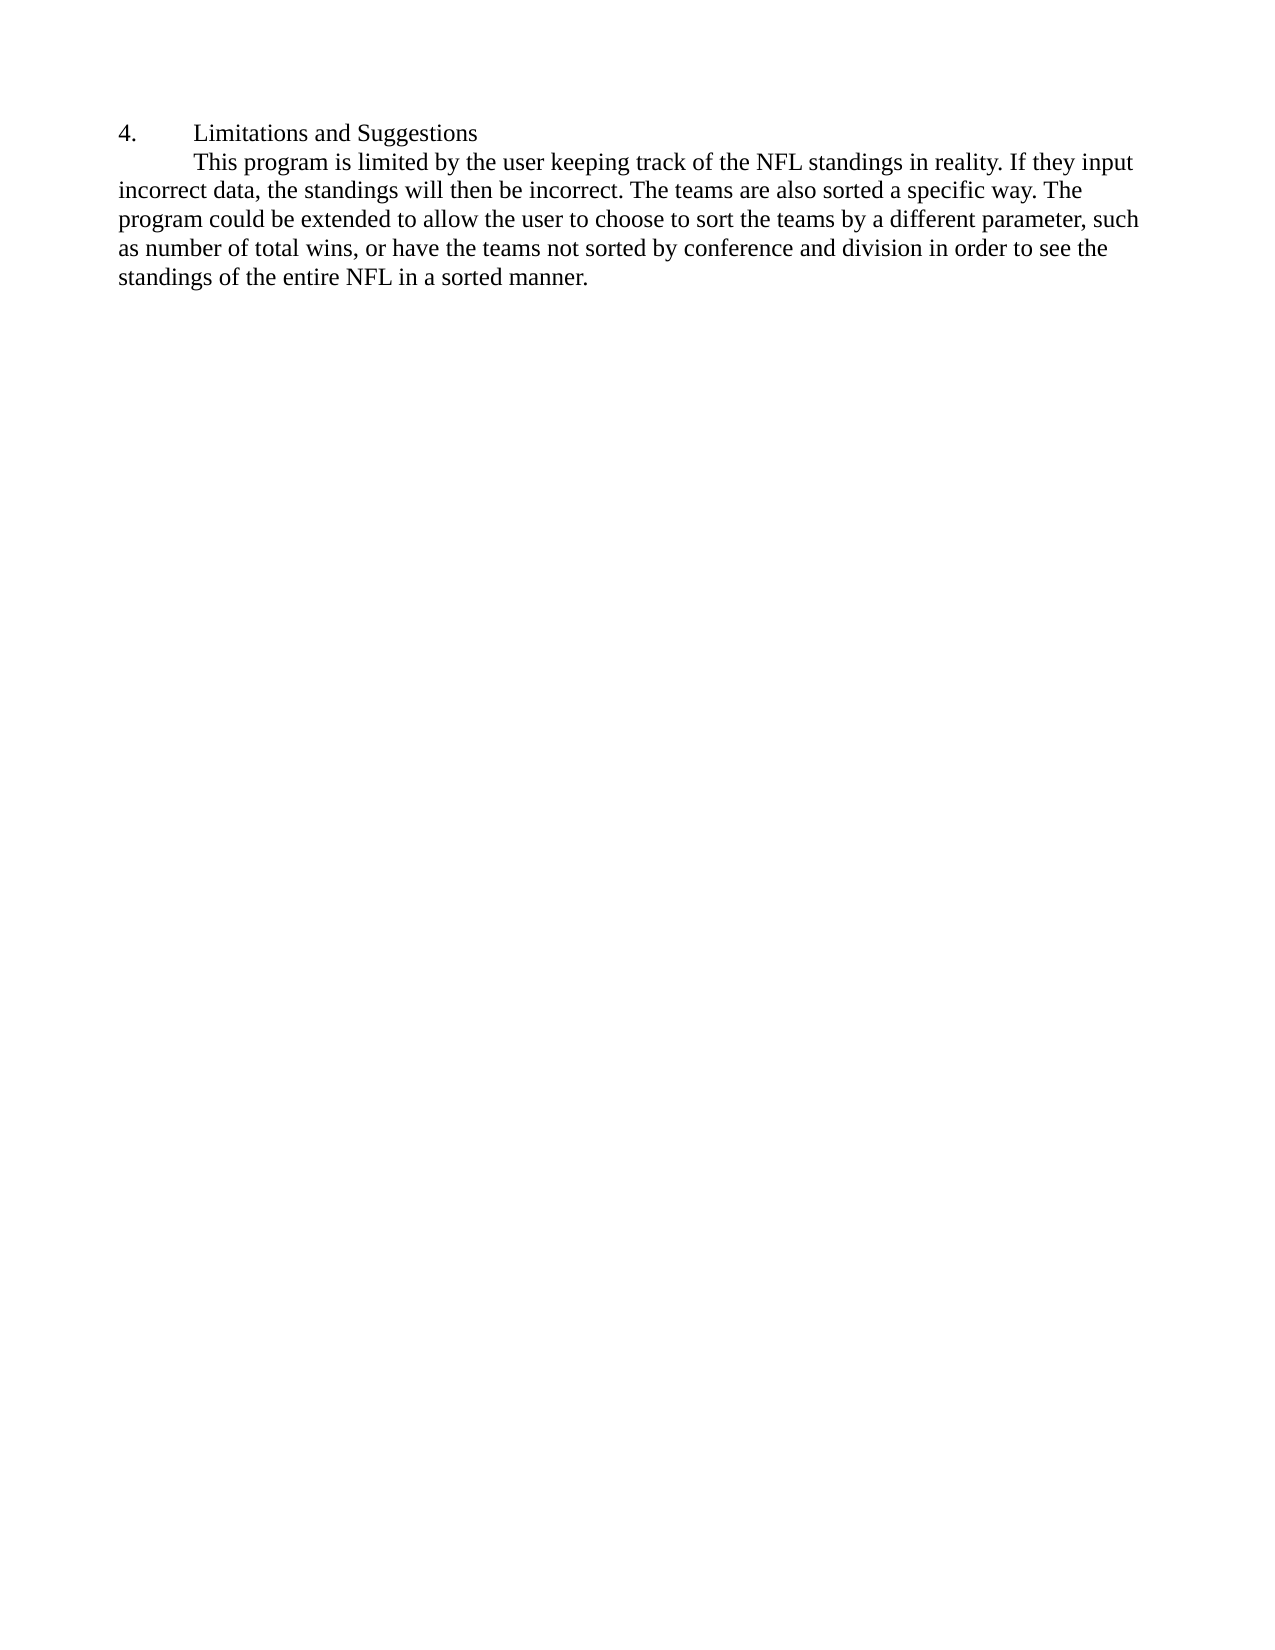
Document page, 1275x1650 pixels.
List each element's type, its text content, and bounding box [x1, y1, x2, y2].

text 4. Limitations and Suggestions [118, 118, 1157, 147]
text This program is limited by the user keeping track of the NFL standings in reality. If they input incorrect data, the standings will then be incorrect. The teams are also sorted a specific way. The program could be extended to allow the user to choose to sort the teams by a different parameter, such as number of total wins, or have the teams not sorted by conference and division in order to see the standings of the entire NFL in a sorted manner. [118, 147, 1157, 291]
